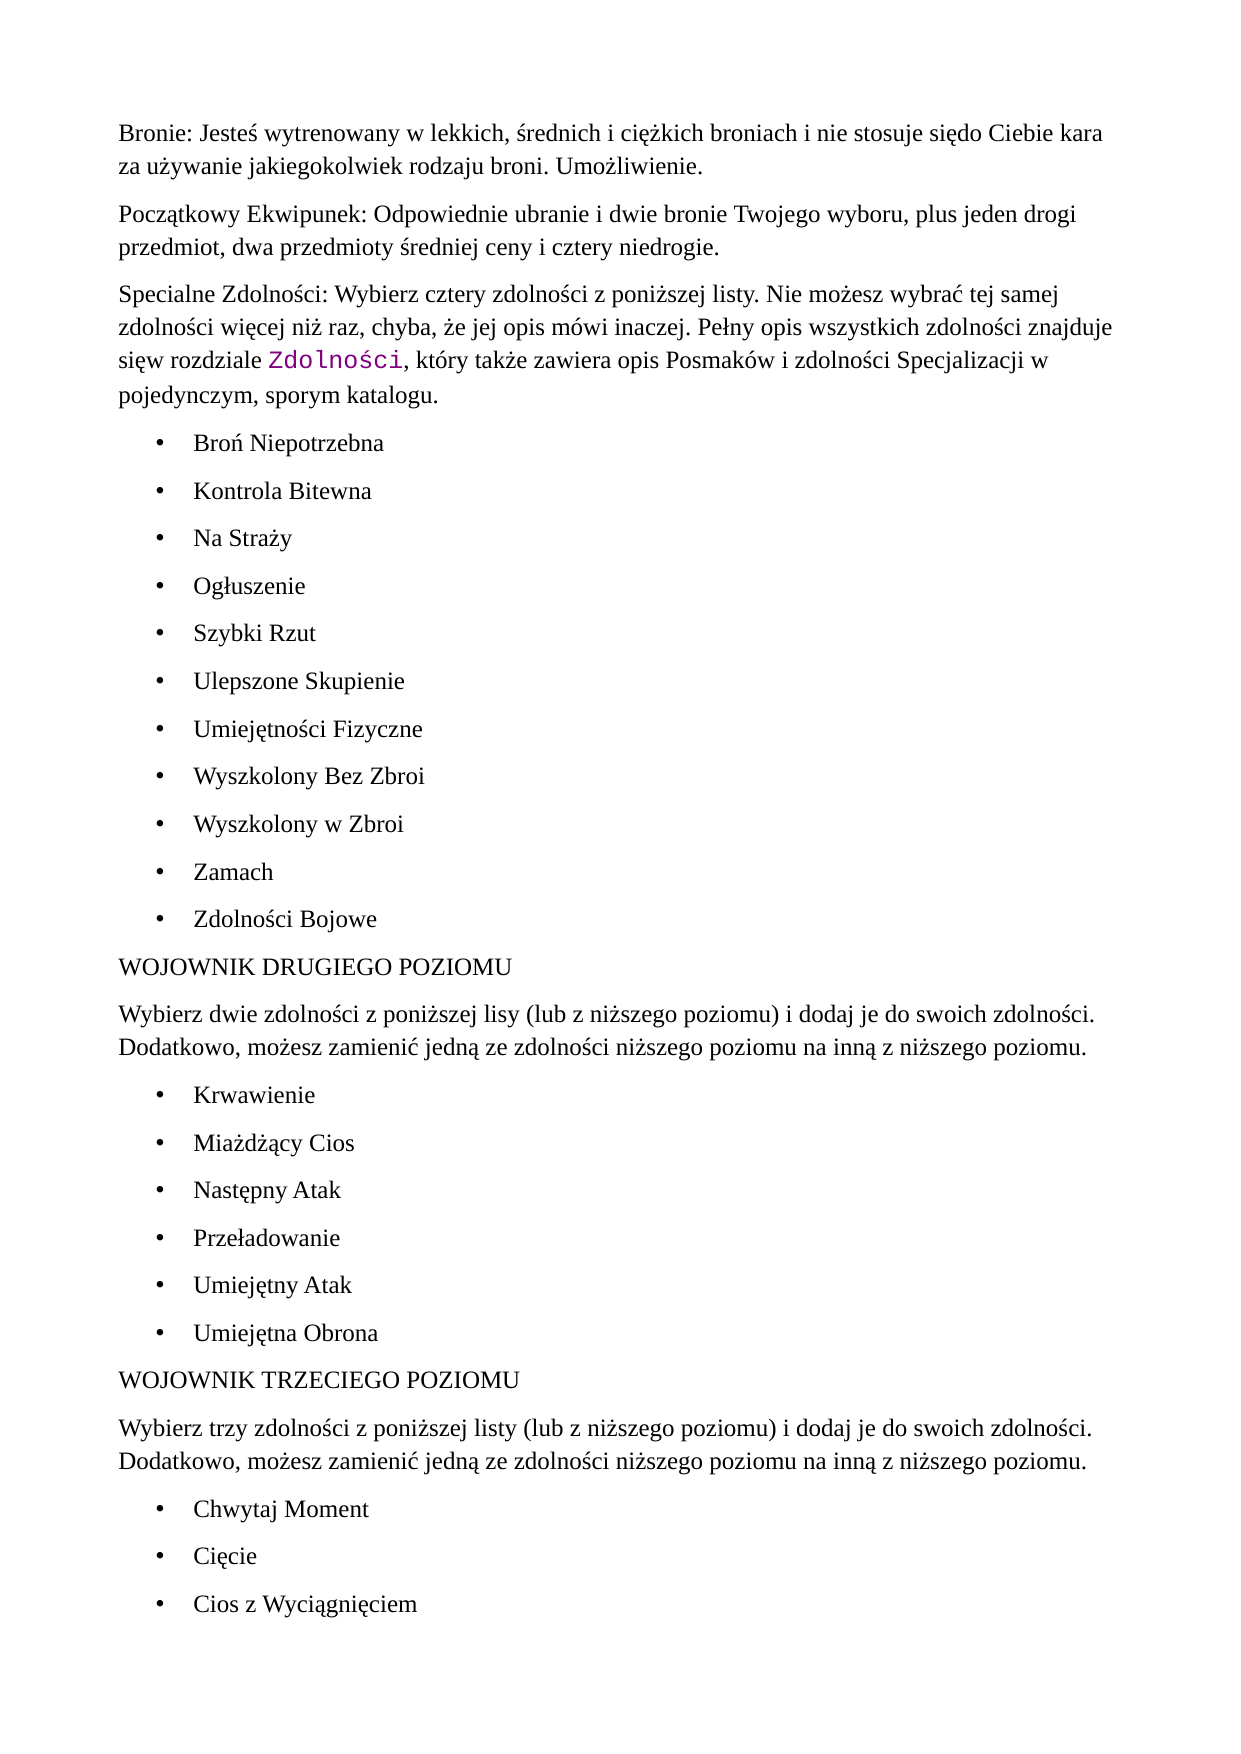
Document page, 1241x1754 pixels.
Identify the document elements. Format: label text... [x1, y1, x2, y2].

list Zdolności Bojowe [156, 904, 1122, 933]
list Umiejętny Atak [156, 1270, 1122, 1299]
list Następny Atak [156, 1175, 1122, 1204]
list Wyszkolony Bez Zbroi [156, 761, 1122, 790]
list Szybki Rzut [156, 618, 1122, 647]
text Wybierz dwie zdolności z poniższej lisy (lub z niższego poziomu) i dodaj je do swoich zdolności. Dodatkowo, możesz zamienić jedną ze zdolności niższego poziomu na inną z niższego poziomu. [118, 999, 1122, 1061]
list Zamach [156, 857, 1122, 885]
list Umiejętna Obrona [156, 1318, 1122, 1347]
list Krwawienie [156, 1080, 1122, 1109]
list Chwytaj Moment [156, 1494, 1122, 1523]
list Ogłuszenie [156, 571, 1122, 600]
text Początkowy Ekwipunek: Odpowiednie ubranie i dwie bronie Twojego wyboru, plus jeden drogi przedmiot, dwa przedmioty średniej ceny i cztery niedrogie. [118, 199, 1122, 261]
list Przeładowanie [156, 1223, 1122, 1252]
text Bronie: Jesteś wytrenowany w lekkich, średnich i ciężkich broniach i nie stosuje siędo Ciebie kara za używanie jakiegokolwiek rodzaju broni. Umożliwienie. [118, 118, 1122, 180]
text WOJOWNIK TRZECIEGO POZIOMU [118, 1366, 1122, 1394]
list Na Straży [156, 523, 1122, 552]
list Wyszkolony w Zbroi [156, 809, 1122, 838]
text Specialne Zdolności: Wybierz cztery zdolności z poniższej listy. Nie możesz wybrać tej samej zdolności więcej niż raz, chyba, że jej opis mówi inaczej. Pełny opis wszystkich zdolności znajduje sięw rozdziale Zdolności, który także zawiera opis Posmaków i zdolności Specjalizacji w pojedynczym, sporym katalogu. [118, 279, 1122, 409]
text Wybierz trzy zdolności z poniższej listy (lub z niższego poziomu) i dodaj je do swoich zdolności. Dodatkowo, możesz zamienić jedną ze zdolności niższego poziomu na inną z niższego poziomu. [118, 1413, 1122, 1475]
list Ulepszone Skupienie [156, 666, 1122, 695]
list Kontrola Bitewna [156, 476, 1122, 504]
text WOJOWNIK DRUGIEGO POZIOMU [118, 952, 1122, 981]
list Umiejętności Fizyczne [156, 714, 1122, 742]
list Cięcie [156, 1541, 1122, 1570]
list Cios z Wyciągnięciem [156, 1589, 1122, 1618]
list Miażdżący Cios [156, 1128, 1122, 1156]
list Broń Niepotrzebna [156, 428, 1122, 457]
